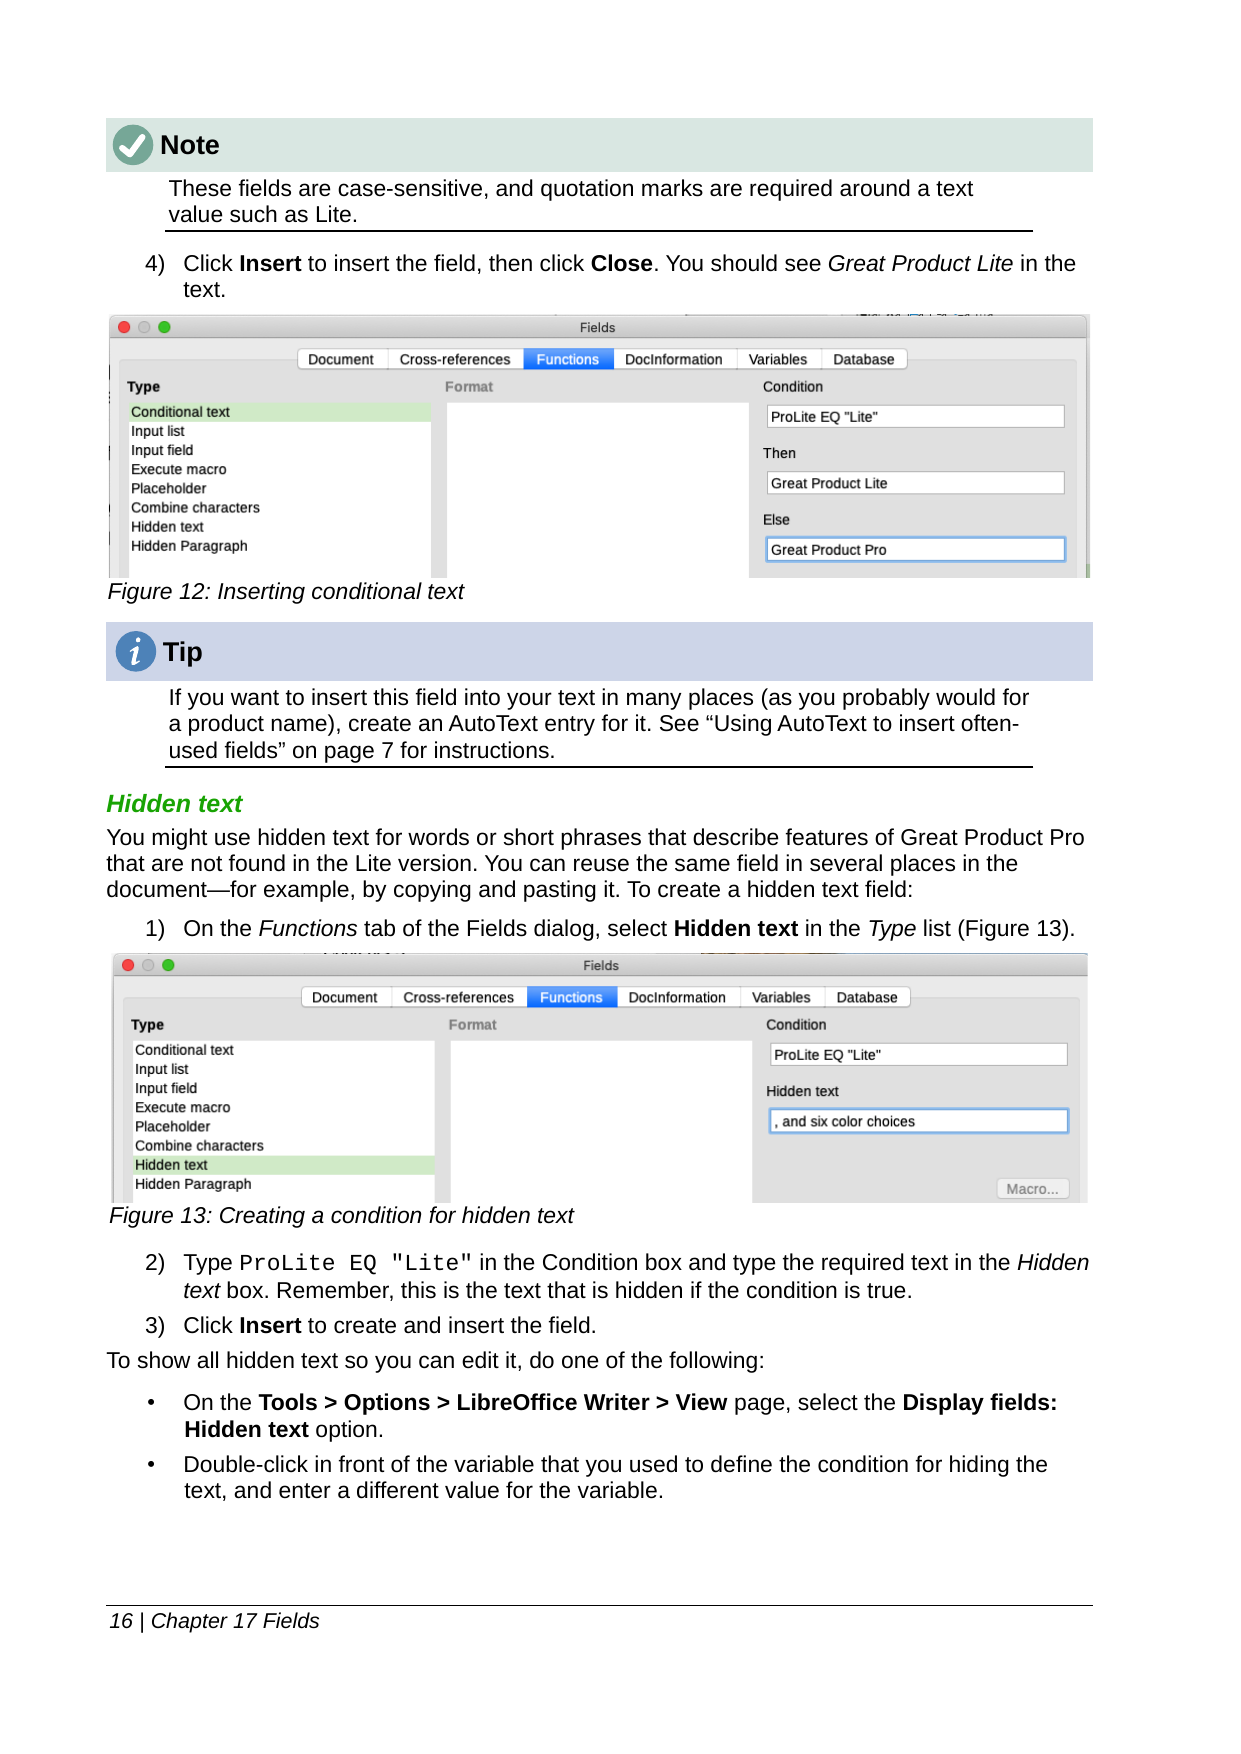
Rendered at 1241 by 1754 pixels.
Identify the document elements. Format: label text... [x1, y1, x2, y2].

subtitle Hidden text [106, 789, 1093, 817]
list On the Functions tab of the Fields dialog, select Hidden text in the Type list (Figure 13). [165, 915, 1093, 941]
list Click Insert to create and insert the field. [165, 1312, 1093, 1338]
text You might use hidden text for words or short phrases that describe features of Great Product Pro that are not found in the Lite version. You can reuse the same field in several places in the document—for example, by copying and pasting it. To create a hidden text field: [106, 823, 1093, 902]
picture [108, 314, 1091, 578]
list On the Tools > Options > LibreOffice Writer > View page, select the Display fields: Hidden text option. [144, 1386, 1093, 1442]
text Figure 13: Creating a condition for hidden text [109, 953, 1090, 1229]
list Type ProLite EQ "Lite" in the Condition box and type the required text in the Hidden text box. Remember, this is the text that is hidden if the condition is true. [165, 1249, 1093, 1303]
list Double-click in front of the variable that you used to define the condition for hiding the text, and enter a different value for the variable. [144, 1448, 1093, 1506]
text Figure 12: Inserting conditional text [107, 315, 1091, 604]
subtitle Note [106, 118, 1093, 172]
subtitle Tip [106, 622, 1093, 681]
text These fields are case-sensitive, and quotation marks are required around a text value such as Lite. [165, 172, 1033, 230]
list To show all hidden text so you can edit it, do one of the following: [106, 1347, 1093, 1374]
text If you want to insert this field into your text in many places (as you probably would for a product name), create an AutoText entry for it. See “Using AutoText to insert often-used fields” on page 7 for instructions. [165, 681, 1033, 766]
list Click Insert to insert the field, then click Close. You should see Great Product Lite in the text. [165, 250, 1093, 303]
picture [111, 953, 1088, 1203]
